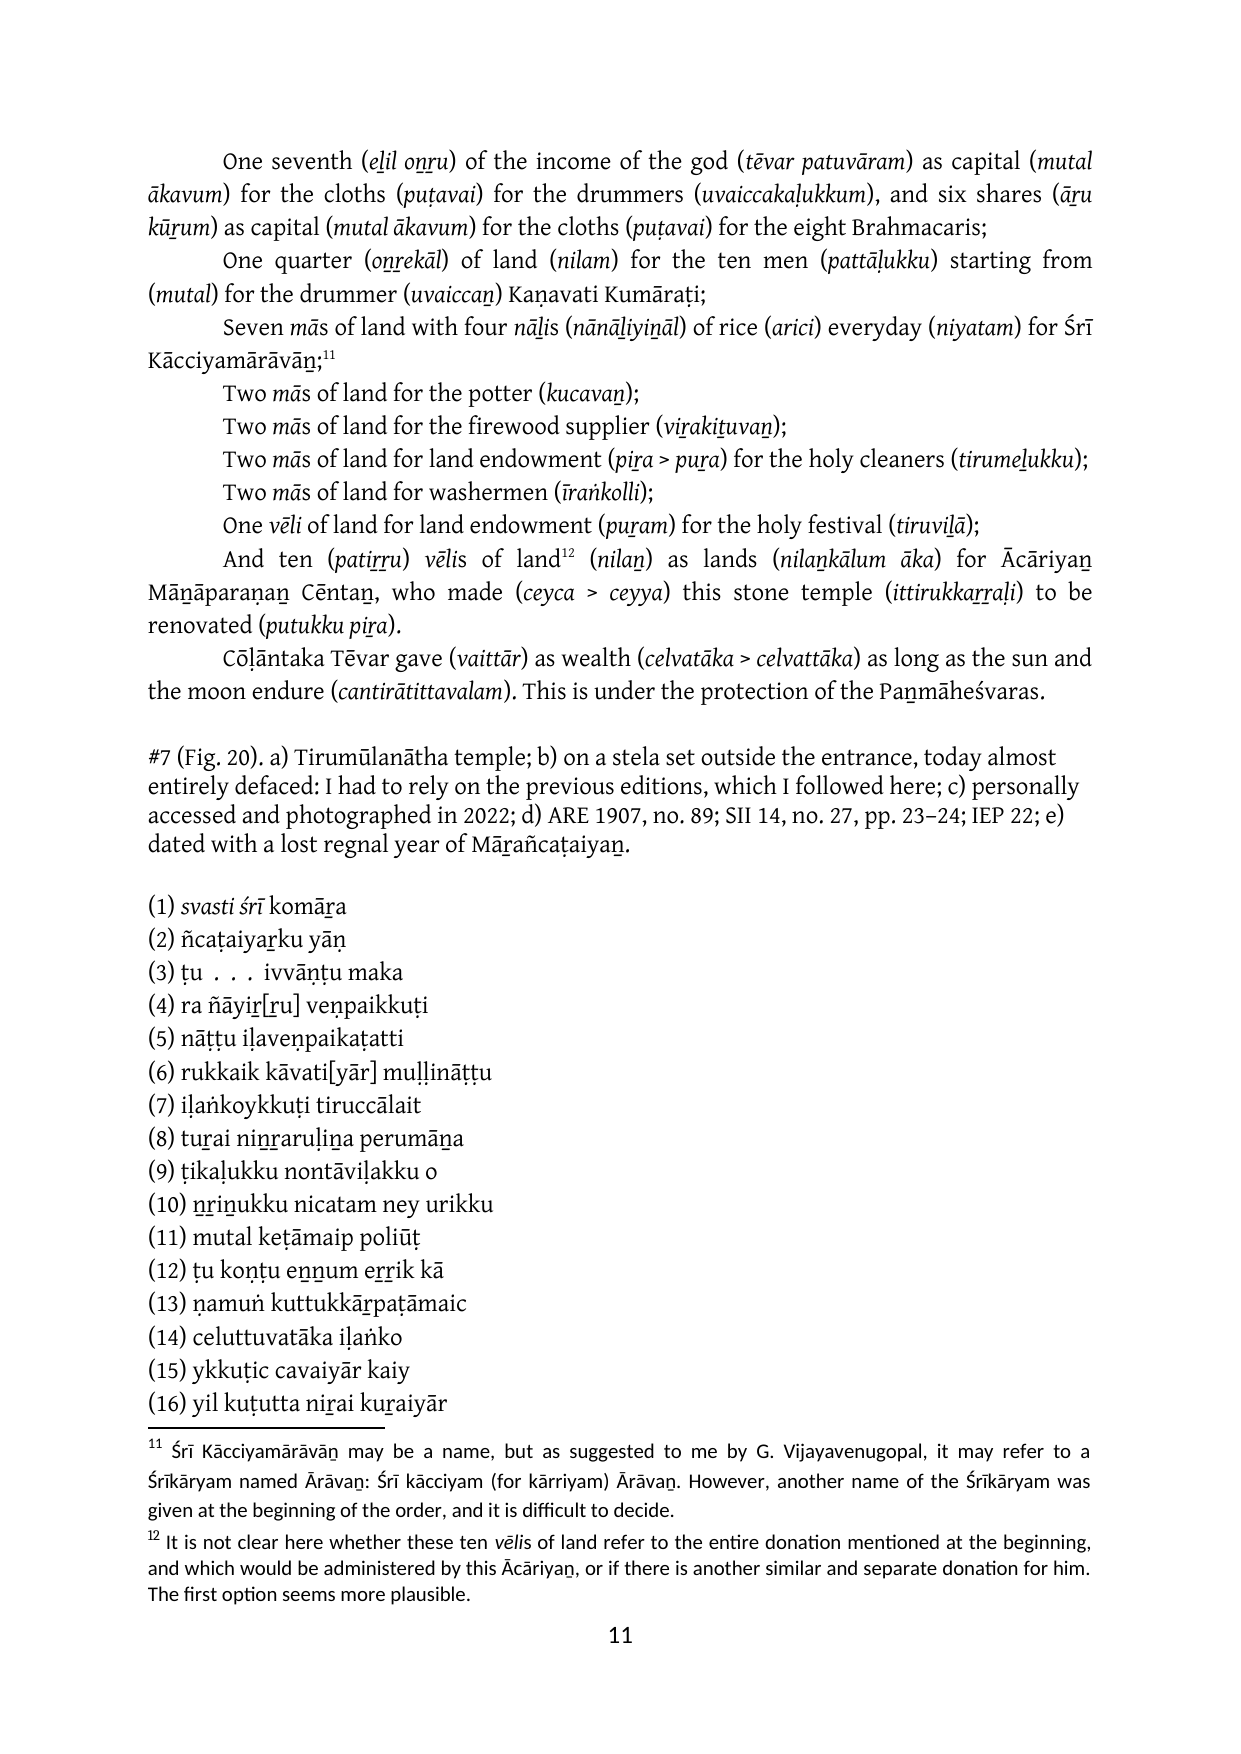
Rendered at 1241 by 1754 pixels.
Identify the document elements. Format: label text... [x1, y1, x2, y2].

text Two mās of land for land endowment (piṟa > puṟa) for the holy cleaners (tirumeḻukku); [148, 446, 1093, 474]
text It is not clear here whether these ten vēlis of land refer to the entire donation mentioned at the beginning, and which would be administered by this Ācāriyaṉ, or if there is another similar and separate donation for him. The first option seems more plausible. [148, 1527, 1093, 1606]
text Two mās of land for washermen (īraṅkolli); [148, 479, 1093, 508]
text (3) ṭu . . . ivvāṇṭu maka [148, 959, 1093, 987]
text (1) svasti śrī komāṟa [148, 892, 1093, 921]
text (6) rukkaik kāvati[yār] muḷḷināṭṭu [148, 1058, 1093, 1087]
text Seven mās of land with four nāḻis (nānāḻiyiṉāl) of rice (arici) everyday (niyatam) for Śrī Kācciyamārāvāṉ; [148, 313, 1093, 375]
text (11) mutal keṭāmaip poliūṭ [148, 1224, 1093, 1252]
text #7 (Fig. 20). a) Tirumūlanātha temple; b) on a stela set outside the entrance, today almost entirely defaced: I had to rely on the previous editions, which I followed here; c) personally accessed and photographed in 2022; d) ARE 1907, no. 89; SII 14, no. 27, pp. 23–24; IEP 22; e) dated with a lost regnal year of Māṟañcaṭaiyaṉ. [148, 744, 1093, 859]
text Śrī Kācciyamārāvāṉ may be a name, but as suggested to me by G. Vijayavenugopal, it may refer to a Śrīkāryam named Ārāvaṉ: Śrī kācciyam (for kārriyam) Ārāvaṉ. However, another name of the Śrīkāryam was given at the beginning of the order, and it is difficult to decide. [148, 1434, 1093, 1523]
text (12) ṭu koṇṭu eṉṉum eṟṟik kā [148, 1257, 1093, 1286]
text (7) iḷaṅkoykkuṭi tiruccālait [148, 1091, 1093, 1120]
text (8) tuṟai niṉṟaruḷiṉa perumāṉa [148, 1124, 1093, 1153]
text One seventh (eḻil oṉṟu) of the income of the god (tēvar patuvāram) as capital (mutal ākavum) for the cloths (puṭavai) for the drummers (uvaiccakaḷukkum), and six shares (āṟu kūṟum) as capital (mutal ākavum) for the cloths (puṭavai) for the eight Brahmacaris; [148, 148, 1093, 243]
text (16) yil kuṭutta niṟai kuṟaiyār [148, 1389, 1093, 1418]
text (14) celuttuvatāka iḷaṅko [148, 1323, 1093, 1352]
text (13) ṇamuṅ kuttukkāṟpaṭāmaic [148, 1290, 1093, 1319]
text (4) ra ñāyiṟ[ṟu] veṇpaikkuṭi [148, 992, 1093, 1021]
text One quarter (oṉṟekāl) of land (nilam) for the ten men (pattāḷukku) starting from (mutal) for the drummer (uvaiccaṉ) Kaṇavati Kumāraṭi; [148, 247, 1093, 309]
text And ten (patiṟṟu) vēlis of land (nilaṉ) as lands (nilaṉkālum āka) for Ācāriyaṉ Māṉāparaṇaṉ Cēntaṉ, who made (ceyca > ceyya) this stone temple (ittirukkaṟṟaḷi) to be renovated (putukku piṟa). [148, 545, 1093, 640]
text Cōḷāntaka Tēvar gave (vaittār) as wealth (celvatāka > celvattāka) as long as the sun and the moon endure (cantirātittavalam). This is under the protection of the Paṉmāheśvaras. [148, 644, 1093, 706]
text One vēli of land for land endowment (puṟam) for the holy festival (tiruviḻā); [148, 512, 1093, 541]
text Two mās of land for the potter (kucavaṉ); [148, 379, 1093, 408]
text (5) nāṭṭu iḷaveṇpaikaṭatti [148, 1025, 1093, 1054]
text Two mās of land for the firewood supplier (viṟakiṯuvaṉ); [148, 413, 1093, 441]
text (15) ykkuṭic cavaiyār kaiy [148, 1356, 1093, 1385]
text (2) ñcaṭaiyaṟku yāṇ [148, 926, 1093, 954]
text (10) ṉṟiṉukku nicatam ney urikku [148, 1191, 1093, 1219]
text (9) ṭikaḷukku nontāviḷakku o [148, 1157, 1093, 1186]
